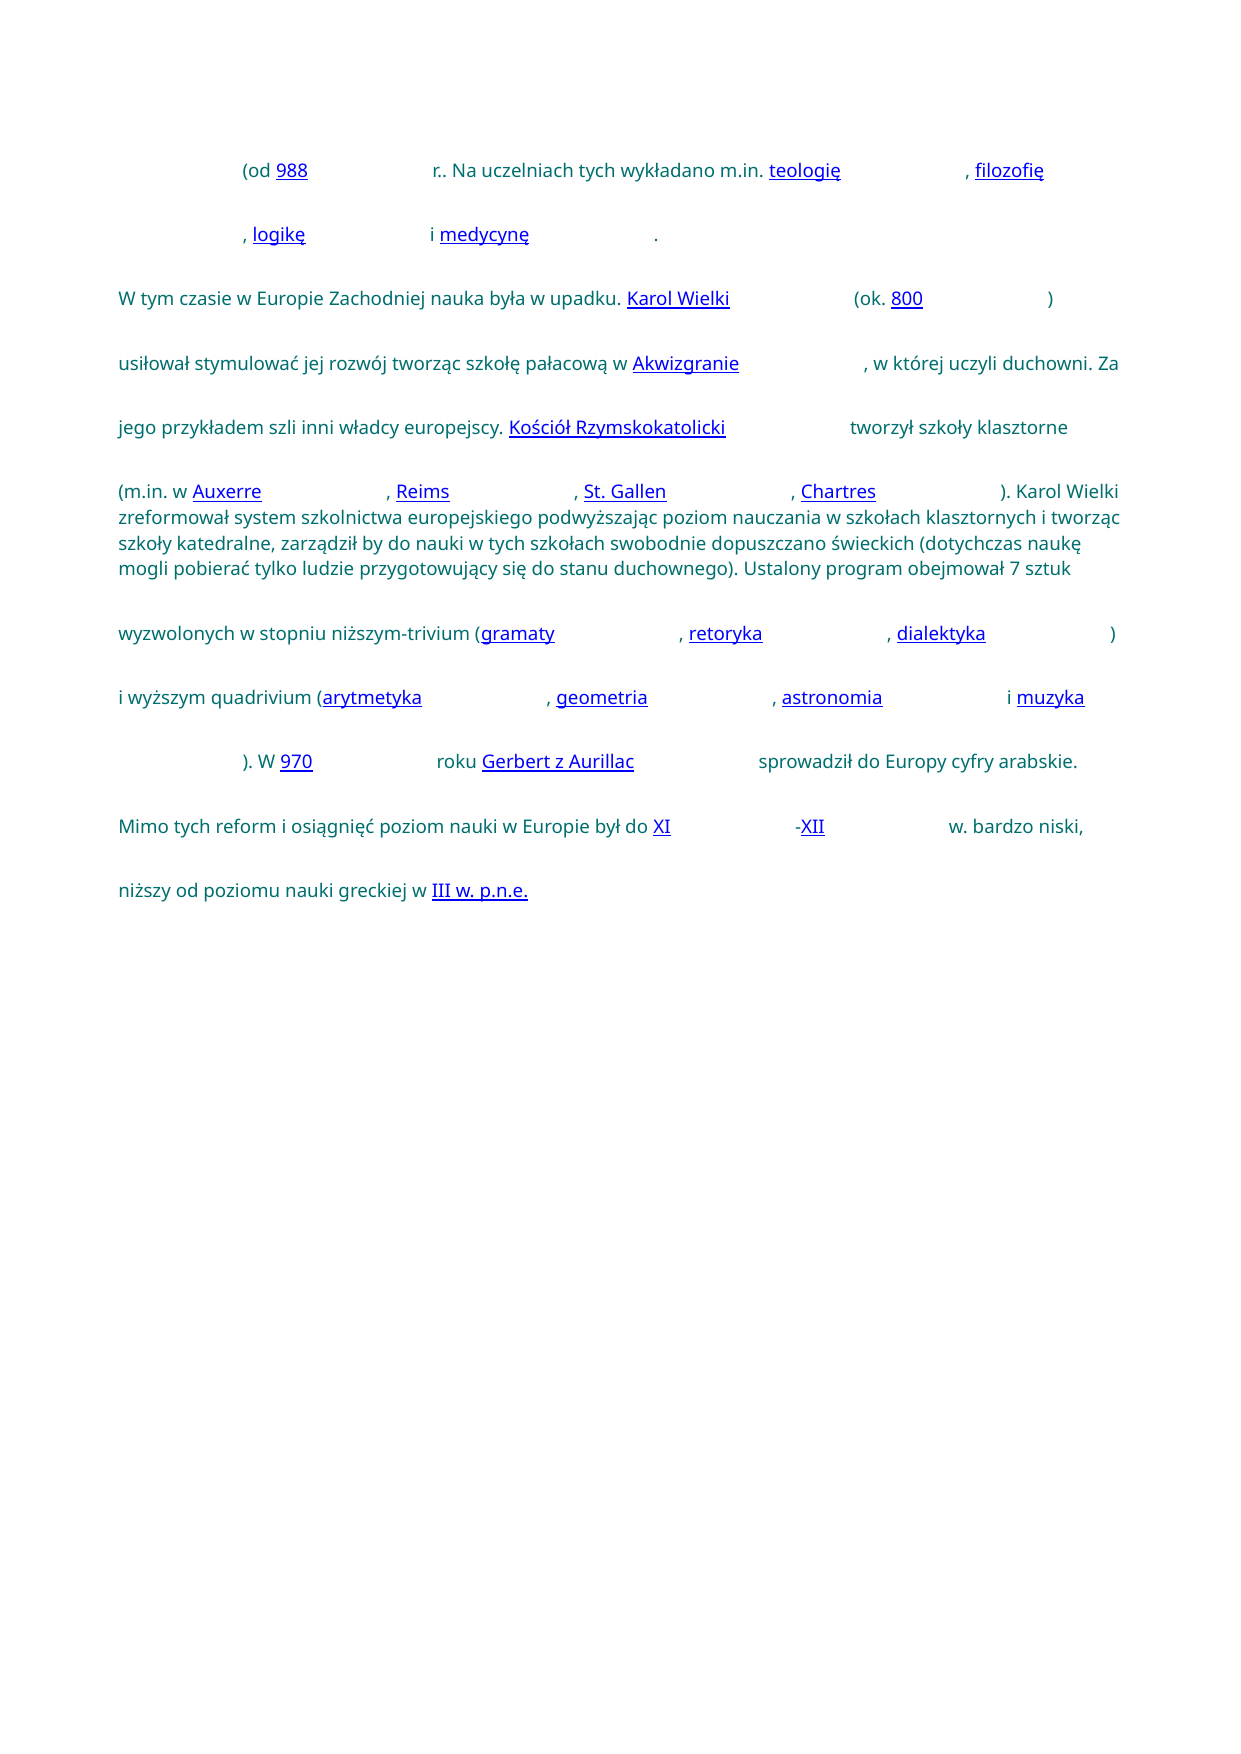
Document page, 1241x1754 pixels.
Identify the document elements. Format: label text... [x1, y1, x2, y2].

text (od 988 r.. Na uczelniach tych wykładano m.in. teologię , filozofię , logikę i medycynę . W tym czasie w Europie Zachodniej nauka była w upadku. Karol Wielki (ok. 800 ) usiłował stymulować jej rozwój tworząc szkołę pałacową w Akwizgranie , w której uczyli duchowni. Za jego przykładem szli inni władcy europejscy. Kościół Rzymskokatolicki tworzył szkoły klasztorne (m.in. w Auxerre , Reims , St. Gallen , Chartres ). Karol Wielki zreformował system szkolnictwa europejskiego podwyższając poziom nauczania w szkołach klasztornych i tworząc szkoły katedralne, zarządził by do nauki w tych szkołach swobodnie dopuszczano świeckich (dotychczas naukę mogli pobierać tylko ludzie przygotowujący się do stanu duchownego). Ustalony program obejmował 7 sztuk wyzwolonych w stopniu niższym-trivium (gramaty , retoryka , dialektyka ) i wyższym quadrivium (arytmetyka , geometria , astronomia i muzyka ). W 970 roku Gerbert z Aurillac sprowadził do Europy cyfry arabskie. Mimo tych reform i osiągnięć poziom nauki w Europie był do XI -XII w. bardzo niski, niższy od poziomu nauki greckiej w III w. p.n.e. [118, 118, 1122, 960]
